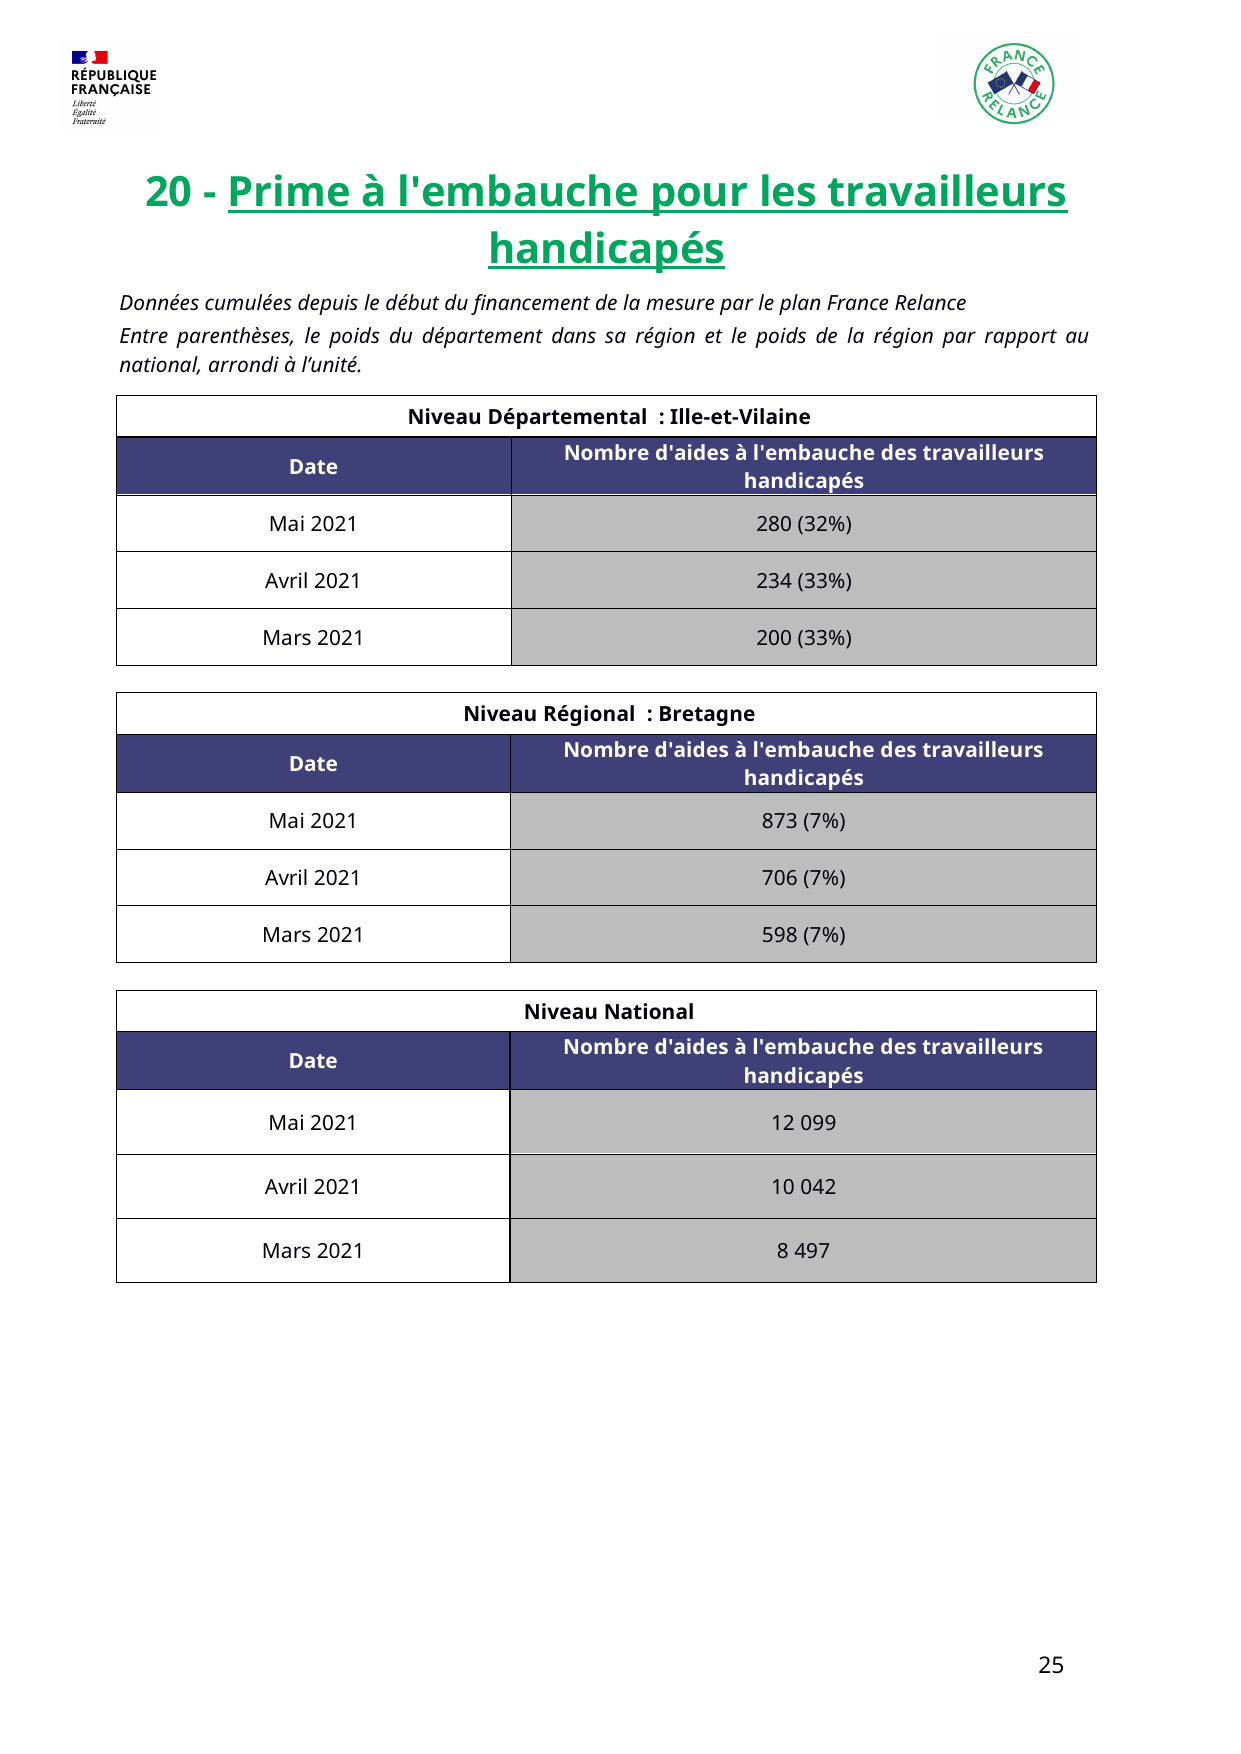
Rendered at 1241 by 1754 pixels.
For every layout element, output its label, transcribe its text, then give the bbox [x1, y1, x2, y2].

table_cell Mars 2021 [117, 1219, 509, 1282]
table_cell Nombre d'aides à l'embauche des travailleurs handicapés [511, 1032, 1096, 1089]
table_cell 873 (7%) [511, 793, 1096, 849]
picture [60, 39, 169, 137]
table_cell 706 (7%) [511, 850, 1096, 905]
subtitle 20 - Prime à l'embauche pour les travailleurs handicapés [119, 162, 1094, 275]
table_cell 280 (32%) [512, 496, 1096, 551]
table_cell Date [117, 438, 511, 494]
table_cell Date [117, 1032, 509, 1089]
table_cell Avril 2021 [117, 850, 510, 905]
table_cell 10 042 [511, 1155, 1096, 1218]
table_cell Nombre d'aides à l'embauche des travailleurs handicapés [511, 735, 1096, 792]
table_cell Mai 2021 [117, 496, 511, 551]
table_cell Mars 2021 [117, 609, 511, 665]
table_header Niveau National [117, 991, 1096, 1031]
table_cell 598 (7%) [511, 906, 1096, 962]
table_cell 12 099 [511, 1090, 1096, 1153]
table_header Niveau Régional : Bretagne [117, 693, 1096, 734]
table_cell 234 (33%) [512, 552, 1096, 608]
table_cell Mai 2021 [117, 793, 510, 849]
table_cell Date [117, 735, 510, 792]
picture [935, 31, 1093, 126]
table_cell 200 (33%) [512, 609, 1096, 665]
table_header Niveau Départemental : Ille-et-Vilaine [117, 396, 1096, 436]
text Entre parenthèses, le poids du département dans sa région et le poids de la région par rapport au national, arrondi à l’unité. [119, 321, 1094, 378]
table_cell Avril 2021 [117, 552, 511, 608]
table_cell Nombre d'aides à l'embauche des travailleurs handicapés [512, 438, 1096, 494]
text Données cumulées depuis le début du financement de la mesure par le plan France Relance [119, 288, 1094, 316]
table_cell Avril 2021 [117, 1155, 509, 1218]
table_cell 8 497 [511, 1219, 1096, 1282]
table_cell Mars 2021 [117, 906, 510, 962]
table_cell Mai 2021 [117, 1090, 509, 1153]
